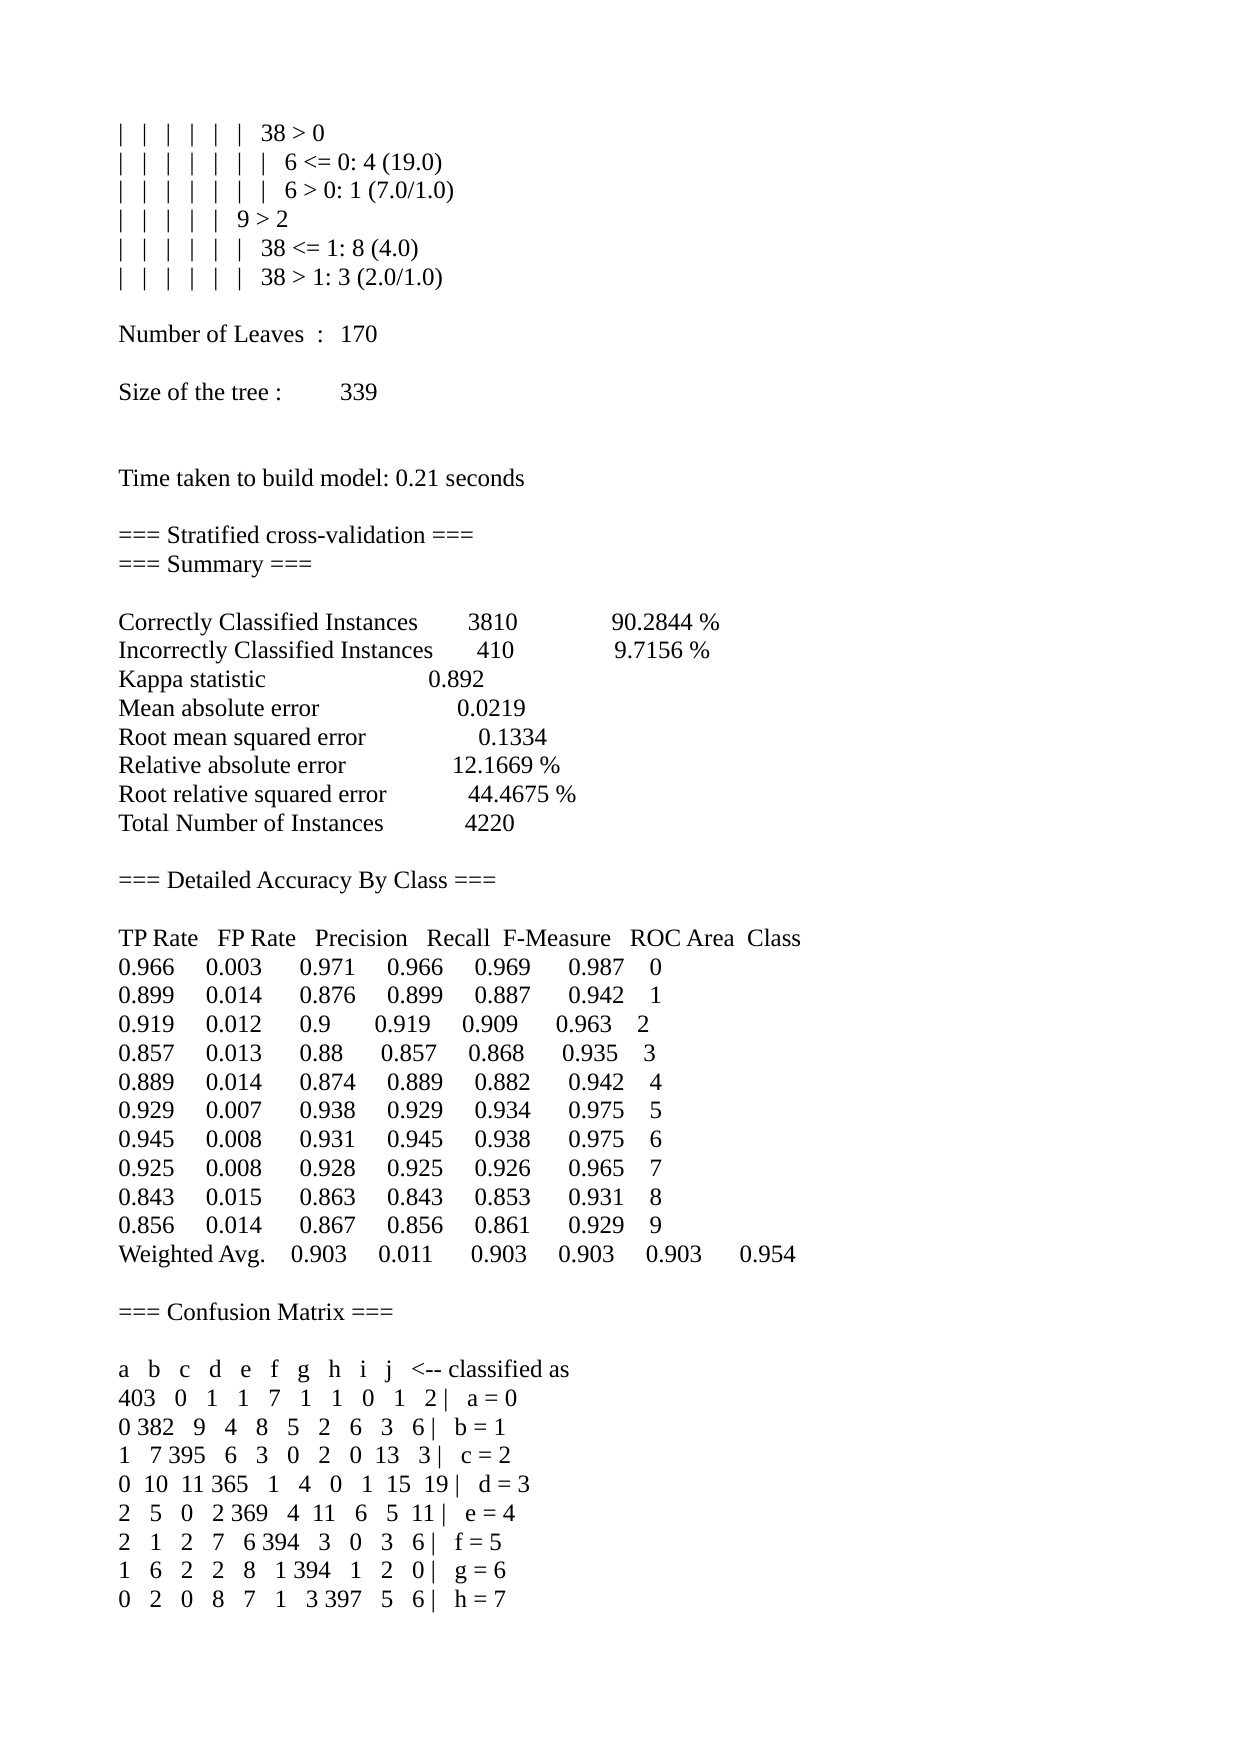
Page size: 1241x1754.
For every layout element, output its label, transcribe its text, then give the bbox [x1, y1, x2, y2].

text 0 2 0 8 7 1 3 397 5 6 | h = 7 [118, 1584, 1122, 1613]
text | | | | | 9 > 2 [118, 204, 1122, 233]
text Kappa statistic 0.892 [118, 664, 1122, 693]
text Correctly Classified Instances 3810 90.2844 % [118, 607, 1122, 636]
text 0 10 11 365 1 4 0 1 15 19 | d = 3 [118, 1469, 1122, 1498]
text Relative absolute error 12.1669 % [118, 751, 1122, 779]
text === Detailed Accuracy By Class === [118, 866, 1122, 894]
text 0.929 0.007 0.938 0.929 0.934 0.975 5 [118, 1096, 1122, 1124]
text | | | | | | | 6 > 0: 1 (7.0/1.0) [118, 176, 1122, 204]
text === Confusion Matrix === [118, 1297, 1122, 1326]
text 0 382 9 4 8 5 2 6 3 6 | b = 1 [118, 1412, 1122, 1441]
text TP Rate FP Rate Precision Recall F-Measure ROC Area Class [118, 923, 1122, 952]
text Incorrectly Classified Instances 410 9.7156 % [118, 636, 1122, 664]
text Weighted Avg. 0.903 0.011 0.903 0.903 0.903 0.954 [118, 1239, 1122, 1268]
text 0.925 0.008 0.928 0.925 0.926 0.965 7 [118, 1153, 1122, 1182]
text Number of Leaves : 170 [118, 319, 1122, 348]
text Root mean squared error 0.1334 [118, 722, 1122, 751]
text 2 1 2 7 6 394 3 0 3 6 | f = 5 [118, 1527, 1122, 1556]
text 0.889 0.014 0.874 0.889 0.882 0.942 4 [118, 1067, 1122, 1096]
text 1 6 2 2 8 1 394 1 2 0 | g = 6 [118, 1556, 1122, 1584]
text a b c d e f g h i j <-- classified as [118, 1354, 1122, 1383]
text | | | | | | 38 <= 1: 8 (4.0) [118, 233, 1122, 262]
text | | | | | | 38 > 0 [118, 118, 1122, 147]
text === Summary === [118, 549, 1122, 578]
text 0.857 0.013 0.88 0.857 0.868 0.935 3 [118, 1038, 1122, 1067]
text Root relative squared error 44.4675 % [118, 779, 1122, 808]
text 403 0 1 1 7 1 1 0 1 2 | a = 0 [118, 1383, 1122, 1412]
text Size of the tree : 339 [118, 377, 1122, 406]
text 0.945 0.008 0.931 0.945 0.938 0.975 6 [118, 1124, 1122, 1153]
text 0.856 0.014 0.867 0.856 0.861 0.929 9 [118, 1211, 1122, 1239]
text Time taken to build model: 0.21 seconds [118, 463, 1122, 492]
text === Stratified cross-validation === [118, 521, 1122, 549]
text Mean absolute error 0.0219 [118, 693, 1122, 722]
text 0.843 0.015 0.863 0.843 0.853 0.931 8 [118, 1182, 1122, 1211]
text 0.919 0.012 0.9 0.919 0.909 0.963 2 [118, 1009, 1122, 1038]
text | | | | | | 38 > 1: 3 (2.0/1.0) [118, 262, 1122, 291]
text | | | | | | | 6 <= 0: 4 (19.0) [118, 147, 1122, 176]
text 2 5 0 2 369 4 11 6 5 11 | e = 4 [118, 1498, 1122, 1527]
text 0.899 0.014 0.876 0.899 0.887 0.942 1 [118, 981, 1122, 1009]
text 0.966 0.003 0.971 0.966 0.969 0.987 0 [118, 952, 1122, 981]
text 1 7 395 6 3 0 2 0 13 3 | c = 2 [118, 1441, 1122, 1469]
text Total Number of Instances 4220 [118, 808, 1122, 837]
